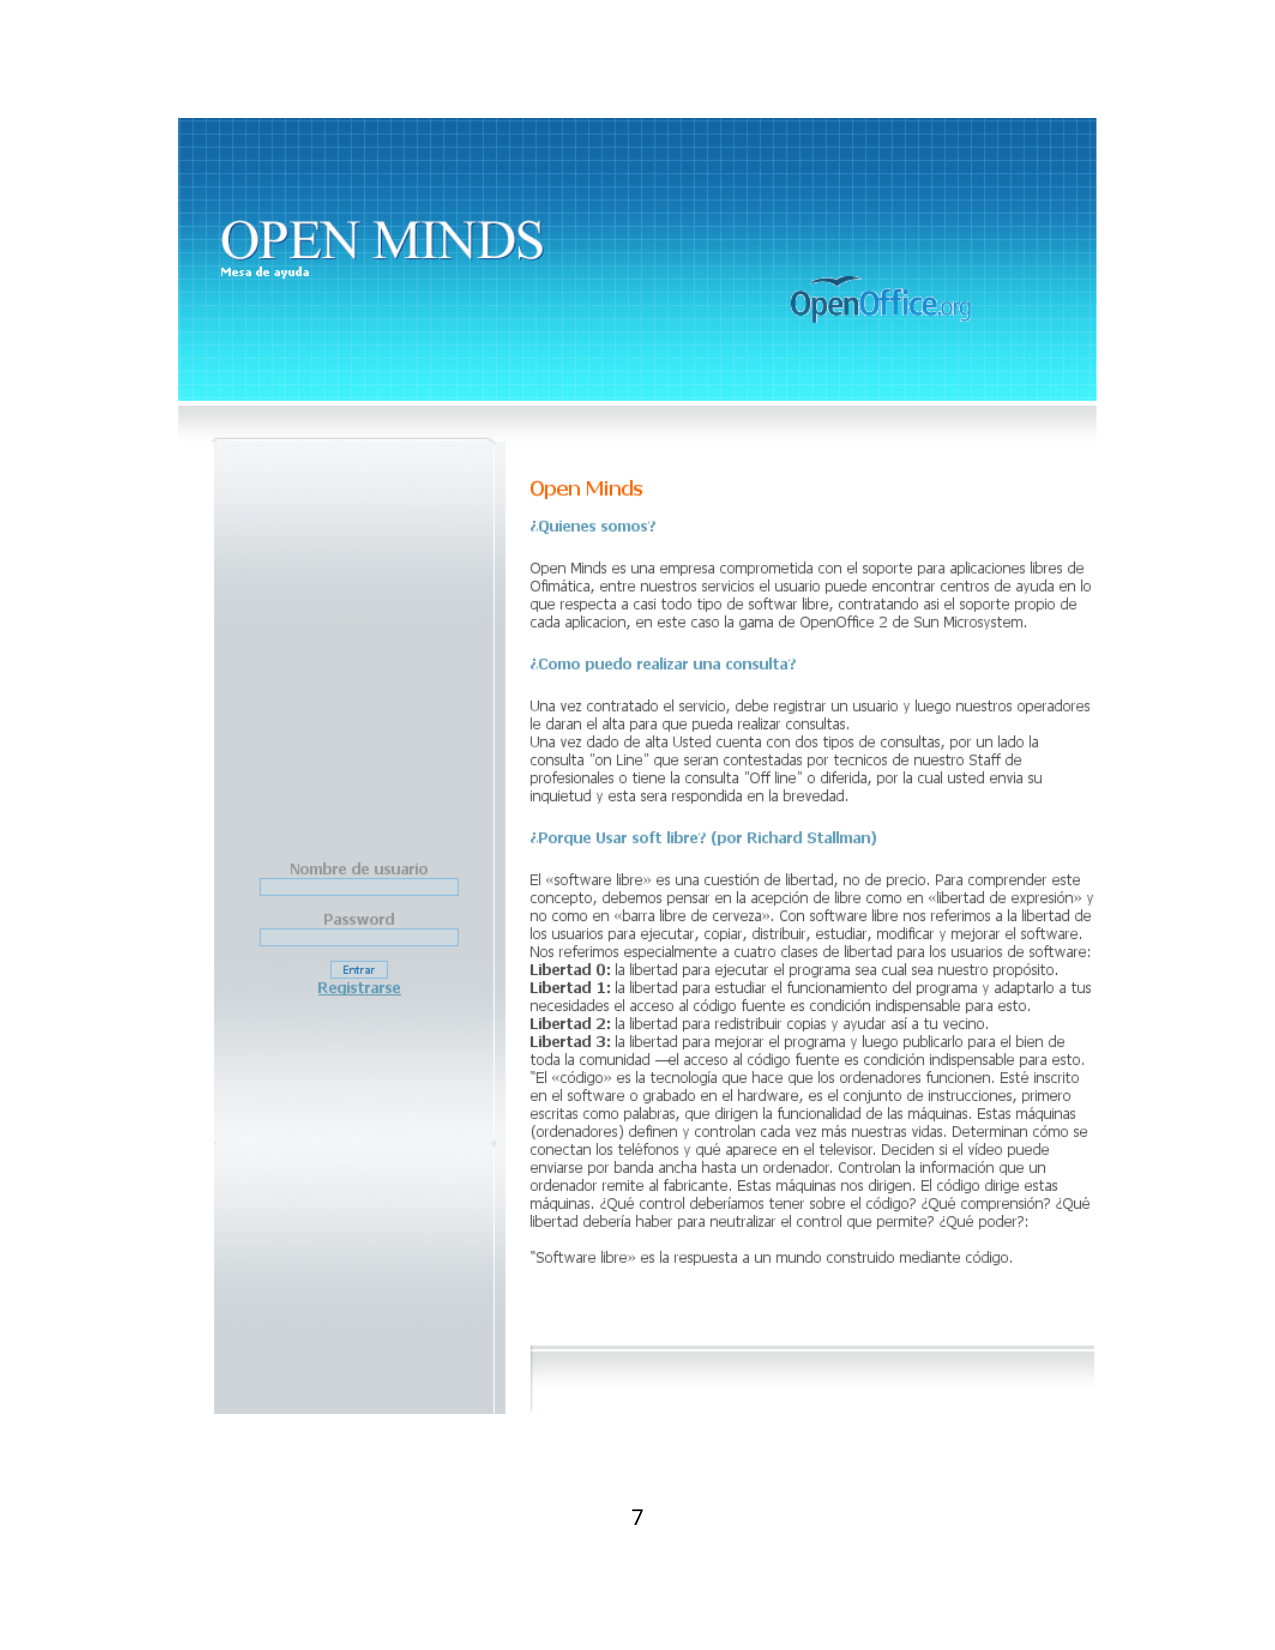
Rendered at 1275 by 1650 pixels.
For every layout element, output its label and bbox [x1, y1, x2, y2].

picture [177, 118, 1098, 1414]
